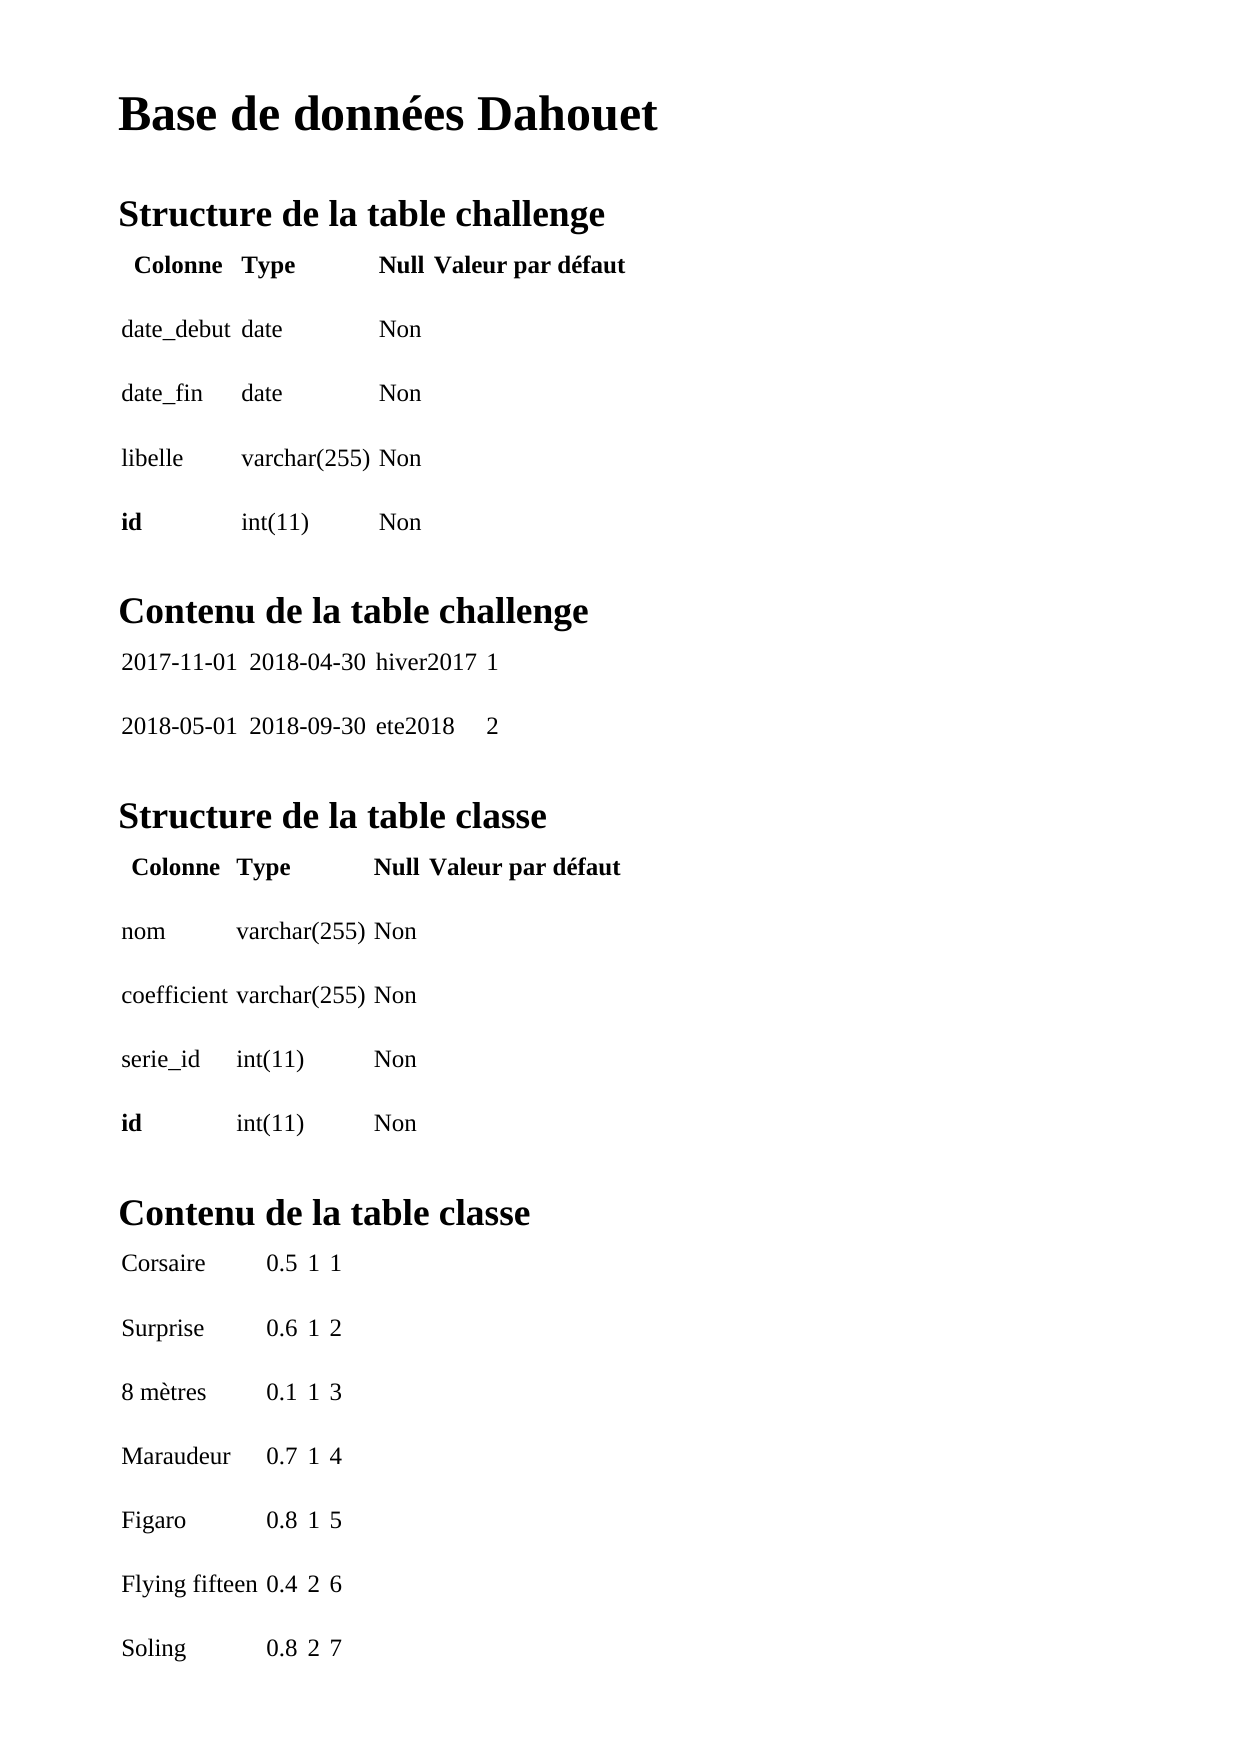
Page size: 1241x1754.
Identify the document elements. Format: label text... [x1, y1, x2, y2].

table_cell 2018-05-01 [118, 708, 246, 772]
table_cell date_debut [118, 312, 238, 376]
table_cell date_fin [118, 376, 238, 440]
table_header Valeur par défaut [426, 849, 628, 913]
table_cell 0.6 [263, 1310, 304, 1374]
subtitle Contenu de la table classe [118, 1190, 1181, 1233]
table_cell 5 [326, 1502, 364, 1566]
table_header Type [233, 849, 371, 913]
table_cell [426, 977, 628, 1041]
table_header Type [238, 248, 376, 312]
table_cell Non [376, 312, 431, 376]
table_header Colonne [118, 849, 233, 913]
table_cell Non [376, 376, 431, 440]
table_header 1 [483, 644, 508, 708]
table_cell 0.8 [263, 1502, 304, 1566]
table_cell 8 mètres [118, 1374, 263, 1438]
table_cell id [118, 1105, 233, 1169]
table_cell varchar(255) [238, 440, 376, 504]
table_cell 7 [326, 1630, 364, 1694]
table_cell 4 [326, 1438, 364, 1502]
table_cell Surprise [118, 1310, 263, 1374]
table_cell 2018-09-30 [246, 708, 373, 772]
table_cell serie_id [118, 1041, 233, 1105]
table_cell int(11) [238, 504, 376, 568]
table_cell Flying fifteen [118, 1566, 263, 1630]
table_cell [431, 440, 633, 504]
table_cell 0.8 [263, 1630, 304, 1694]
table_cell 1 [304, 1502, 326, 1566]
subtitle Structure de la table challenge [118, 192, 1181, 235]
table_cell 0.7 [263, 1438, 304, 1502]
table_cell 6 [326, 1566, 364, 1630]
table_cell [426, 1041, 628, 1105]
table_cell 1 [304, 1310, 326, 1374]
table_cell [431, 312, 633, 376]
table_header 1 [326, 1246, 364, 1310]
table_cell int(11) [233, 1041, 371, 1105]
table_cell varchar(255) [233, 977, 371, 1041]
table_cell Non [371, 913, 426, 977]
table_cell int(11) [233, 1105, 371, 1169]
table_cell [431, 376, 633, 440]
table_cell Soling [118, 1630, 263, 1694]
table_cell date [238, 312, 376, 376]
table_cell 1 [304, 1374, 326, 1438]
table_cell [426, 913, 628, 977]
table_cell Non [371, 1041, 426, 1105]
table_cell [426, 1105, 628, 1169]
table_cell date [238, 376, 376, 440]
table_header Valeur par défaut [431, 248, 633, 312]
table_cell libelle [118, 440, 238, 504]
subtitle Base de données Dahouet [118, 84, 1181, 142]
table_cell 1 [304, 1438, 326, 1502]
table_cell 3 [326, 1374, 364, 1438]
table_cell Non [376, 504, 431, 568]
table_header 2017-11-01 [118, 644, 246, 708]
table_cell 2 [304, 1566, 326, 1630]
table_header 1 [304, 1246, 326, 1310]
table_cell Figaro [118, 1502, 263, 1566]
table_header Null [376, 248, 431, 312]
subtitle Structure de la table classe [118, 793, 1181, 836]
table_cell nom [118, 913, 233, 977]
table_cell [431, 504, 633, 568]
table_header Colonne [118, 248, 238, 312]
table_header Corsaire [118, 1246, 263, 1310]
table_cell id [118, 504, 238, 568]
table_cell coefficient [118, 977, 233, 1041]
table_cell 2 [483, 708, 508, 772]
table_cell Non [376, 440, 431, 504]
table_cell 0.1 [263, 1374, 304, 1438]
table_cell varchar(255) [233, 913, 371, 977]
subtitle Contenu de la table challenge [118, 589, 1181, 632]
table_header Null [371, 849, 426, 913]
table_header hiver2017 [373, 644, 483, 708]
table_cell 0.4 [263, 1566, 304, 1630]
table_header 0.5 [263, 1246, 304, 1310]
table_cell Non [371, 1105, 426, 1169]
table_header 2018-04-30 [246, 644, 373, 708]
table_cell 2 [304, 1630, 326, 1694]
table_cell Non [371, 977, 426, 1041]
table_cell Maraudeur [118, 1438, 263, 1502]
table_cell ete2018 [373, 708, 483, 772]
table_cell 2 [326, 1310, 364, 1374]
